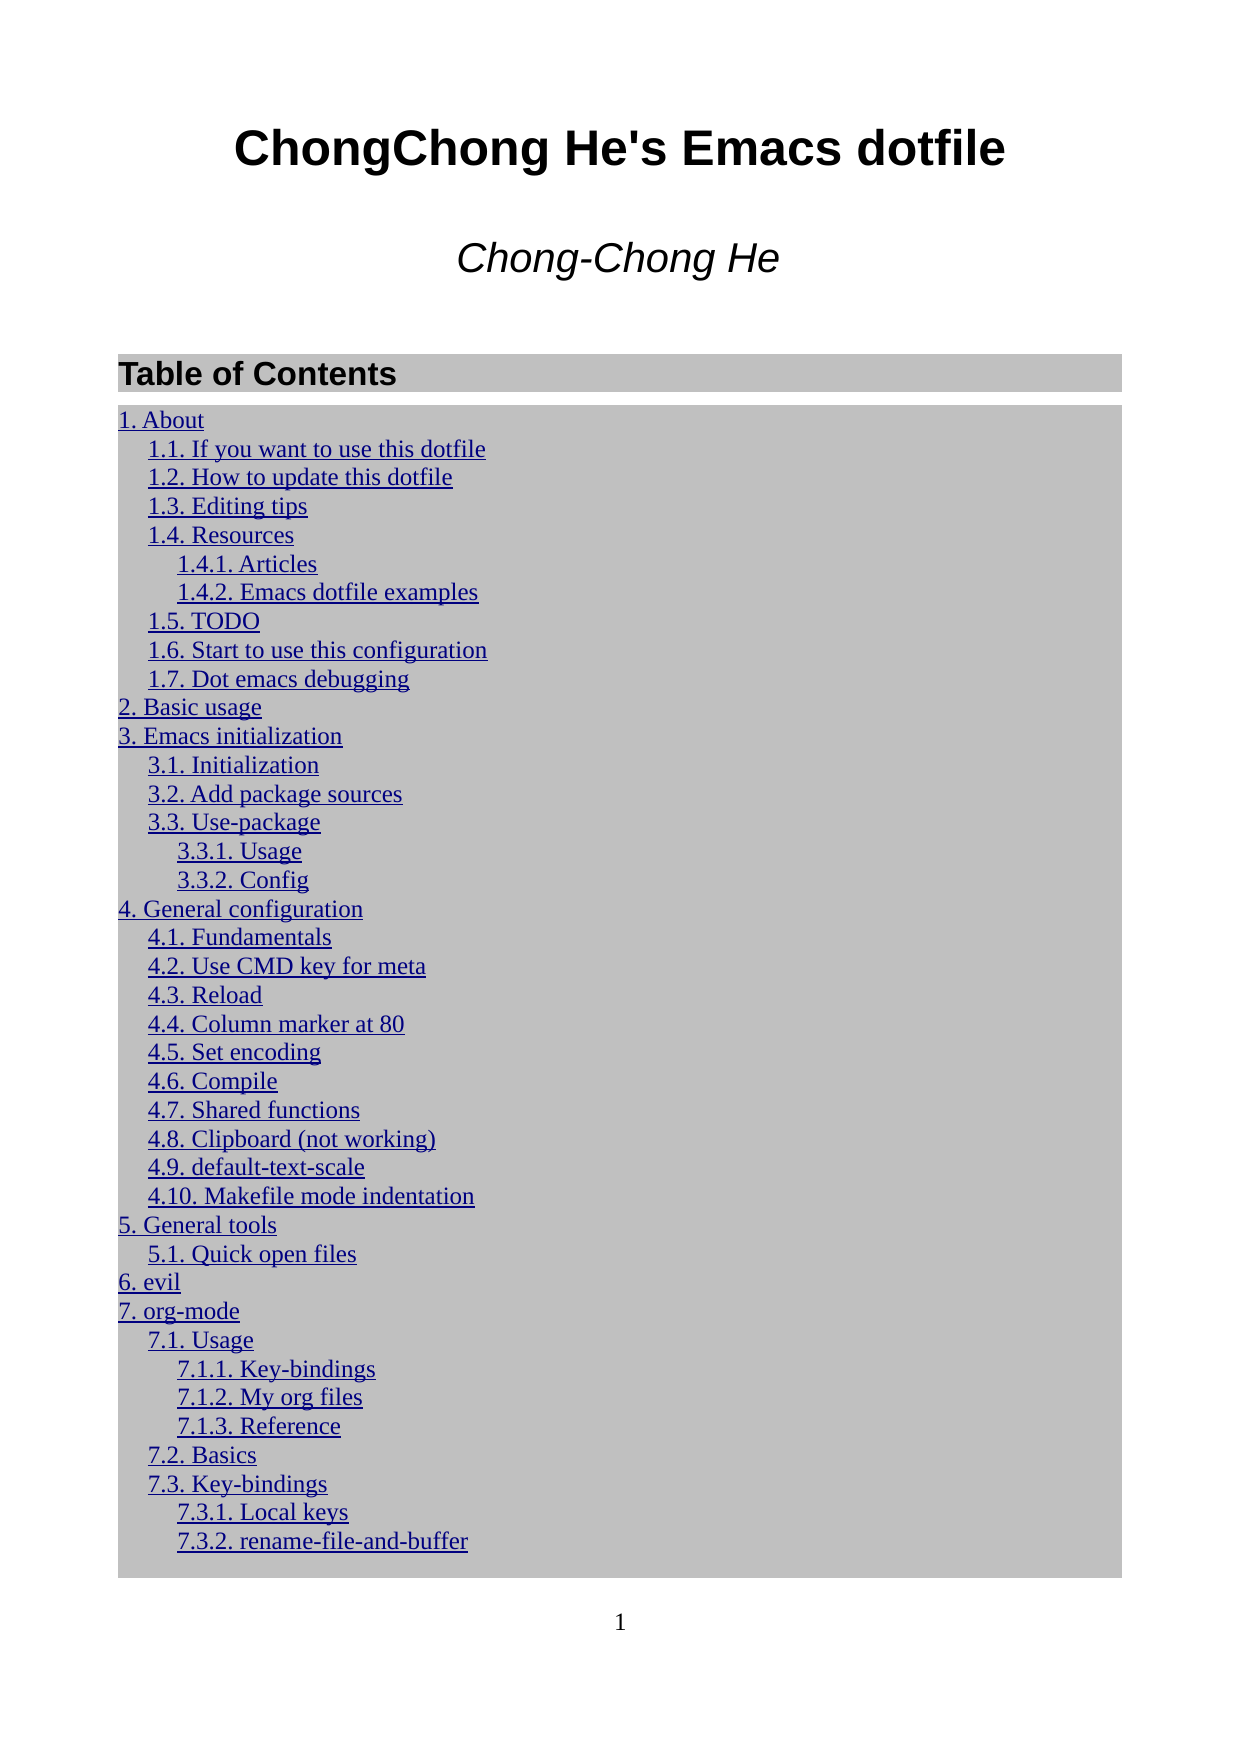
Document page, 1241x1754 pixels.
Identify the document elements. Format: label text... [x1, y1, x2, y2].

text 4.6. Compile [148, 1066, 1122, 1095]
text 7. org-mode [118, 1296, 1122, 1325]
text 1.7. Dot emacs debugging [148, 664, 1122, 692]
text 7.3.2. rename-file-and-buffer [177, 1526, 1122, 1555]
text 1.3. Editing tips [148, 491, 1122, 520]
text 3.3.2. Config [177, 865, 1122, 894]
text 3.1. Initialization [148, 750, 1122, 779]
text 3. Emacs initialization [118, 721, 1122, 750]
text 7.1.2. My org files [177, 1382, 1122, 1411]
text 7.1.3. Reference [177, 1411, 1122, 1440]
text 4.8. Clipboard (not working) [148, 1124, 1122, 1152]
text 4. General configuration [118, 894, 1122, 922]
text 4.2. Use CMD key for meta [148, 951, 1122, 980]
text 1.2. How to update this dotfile [148, 462, 1122, 491]
text 1.4.1. Articles [177, 549, 1122, 577]
text 7.3.1. Local keys [177, 1497, 1122, 1526]
text 1. About [118, 405, 1122, 434]
title ChongChong He's Emacs dotfile [118, 118, 1122, 176]
text 4.7. Shared functions [148, 1095, 1122, 1124]
text 7.2. Basics [148, 1440, 1122, 1469]
subtitle Table of Contents [118, 354, 1122, 392]
text 4.9. default-text-scale [148, 1152, 1122, 1181]
text 7.1. Usage [148, 1325, 1122, 1354]
text 3.3.1. Usage [177, 836, 1122, 865]
text 3.2. Add package sources [148, 779, 1122, 807]
text 7.1.1. Key-bindings [177, 1354, 1122, 1382]
text 6. evil [118, 1267, 1122, 1296]
text 2. Basic usage [118, 692, 1122, 721]
text 1.5. TODO [148, 606, 1122, 635]
text 7.3. Key-bindings [148, 1469, 1122, 1497]
text 1.6. Start to use this configuration [148, 635, 1122, 664]
text 4.3. Reload [148, 980, 1122, 1009]
text 4.1. Fundamentals [148, 922, 1122, 951]
text 1.4.2. Emacs dotfile examples [177, 577, 1122, 606]
text 4.4. Column marker at 80 [148, 1009, 1122, 1037]
text 4.10. Makefile mode indentation [148, 1181, 1122, 1210]
text 5. General tools [118, 1210, 1122, 1239]
text 4.5. Set encoding [148, 1037, 1122, 1066]
text 1.4. Resources [148, 520, 1122, 549]
text 3.3. Use-package [148, 807, 1122, 836]
subtitle Chong-Chong He [118, 233, 1122, 281]
text 1.1. If you want to use this dotfile [148, 434, 1122, 462]
text 5.1. Quick open files [148, 1239, 1122, 1267]
